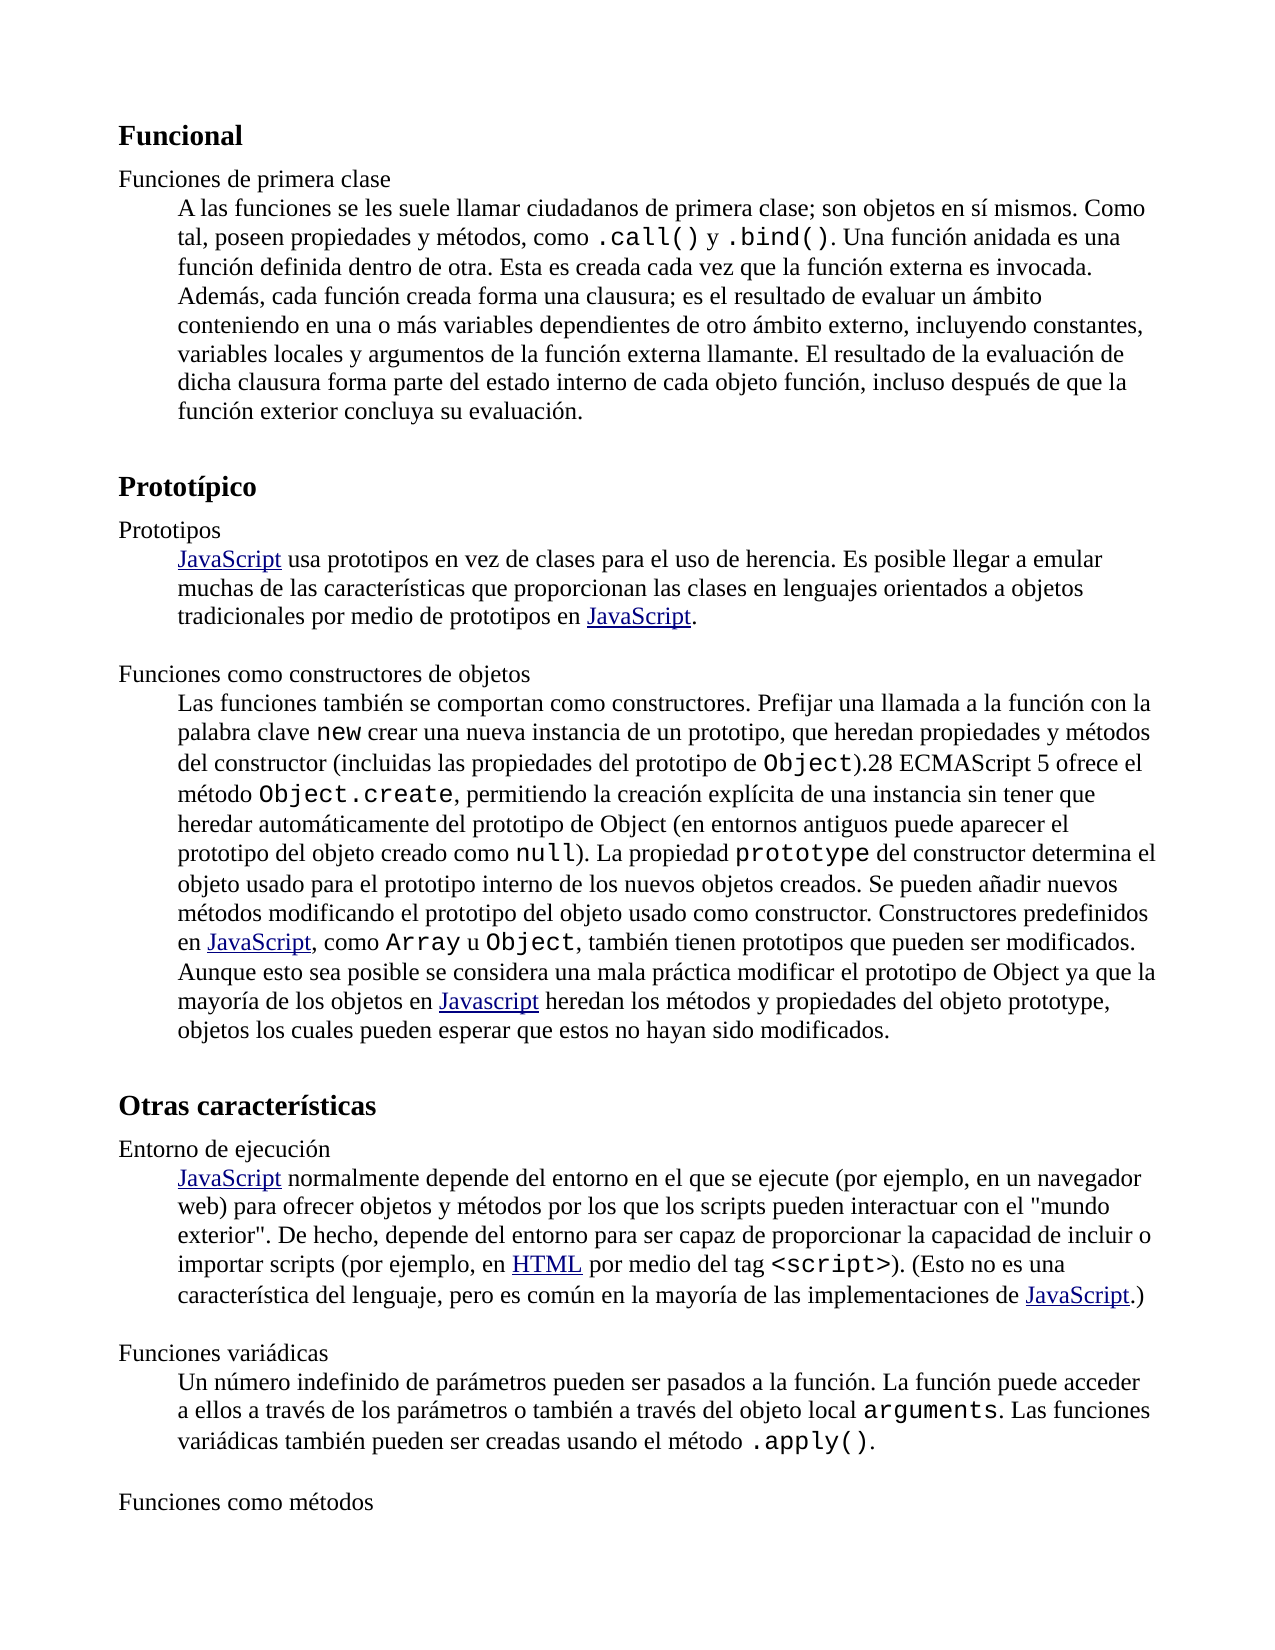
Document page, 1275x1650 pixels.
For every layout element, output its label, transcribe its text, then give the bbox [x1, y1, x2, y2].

subtitle Prototípico [118, 469, 1157, 503]
list JavaScript normalmente depende del entorno en el que se ejecute (por ejemplo, en un navegador web) para ofrecer objetos y métodos por los que los scripts pueden interactuar con el "mundo exterior". De hecho, depende del entorno para ser capaz de proporcionar la capacidad de incluir o importar scripts (por ejemplo, en HTML por medio del tag <script>). (Esto no es una característica del lenguaje, pero es común en la mayoría de las implementaciones de JavaScript.) [177, 1163, 1157, 1308]
list JavaScript usa prototipos en vez de clases para el uso de herencia. Es posible llegar a emular muchas de las características que proporcionan las clases en lenguajes orientados a objetos tradicionales por medio de prototipos en JavaScript. [177, 544, 1157, 630]
subtitle Entorno de ejecución [118, 1134, 1157, 1163]
subtitle Funcional [118, 118, 1157, 152]
subtitle Funciones de primera clase [118, 164, 1157, 193]
subtitle Prototipos [118, 515, 1157, 544]
subtitle Otras características [118, 1088, 1157, 1121]
subtitle Funciones como constructores de objetos [118, 659, 1157, 688]
list Un número indefinido de parámetros pueden ser pasados a la función. La función puede acceder a ellos a través de los parámetros o también a través del objeto local arguments. Las funciones variádicas también pueden ser creadas usando el método .apply(). [177, 1367, 1157, 1457]
subtitle Funciones como métodos [118, 1487, 1157, 1515]
subtitle Funciones variádicas [118, 1338, 1157, 1367]
list A las funciones se les suele llamar ciudadanos de primera clase; son objetos en sí mismos. Como tal, poseen propiedades y métodos, como .call() y .bind(). Una función anidada es una función definida dentro de otra. Esta es creada cada vez que la función externa es invocada. Además, cada función creada forma una clausura; es el resultado de evaluar un ámbito conteniendo en una o más variables dependientes de otro ámbito externo, incluyendo constantes, variables locales y argumentos de la función externa llamante. El resultado de la evaluación de dicha clausura forma parte del estado interno de cada objeto función, incluso después de que la función exterior concluya su evaluación. [177, 193, 1157, 425]
list Las funciones también se comportan como constructores. Prefijar una llamada a la función con la palabra clave new crear una nueva instancia de un prototipo, que heredan propiedades y métodos del constructor (incluidas las propiedades del prototipo de Object).28 ECMAScript 5 ofrece el método Object.create, permitiendo la creación explícita de una instancia sin tener que heredar automáticamente del prototipo de Object (en entornos antiguos puede aparecer el prototipo del objeto creado como null). La propiedad prototype del constructor determina el objeto usado para el prototipo interno de los nuevos objetos creados. Se pueden añadir nuevos métodos modificando el prototipo del objeto usado como constructor. Constructores predefinidos en JavaScript, como Array u Object, también tienen prototipos que pueden ser modificados. Aunque esto sea posible se considera una mala práctica modificar el prototipo de Object ya que la mayoría de los objetos en Javascript heredan los métodos y propiedades del objeto prototype, objetos los cuales pueden esperar que estos no hayan sido modificados. [177, 688, 1157, 1044]
